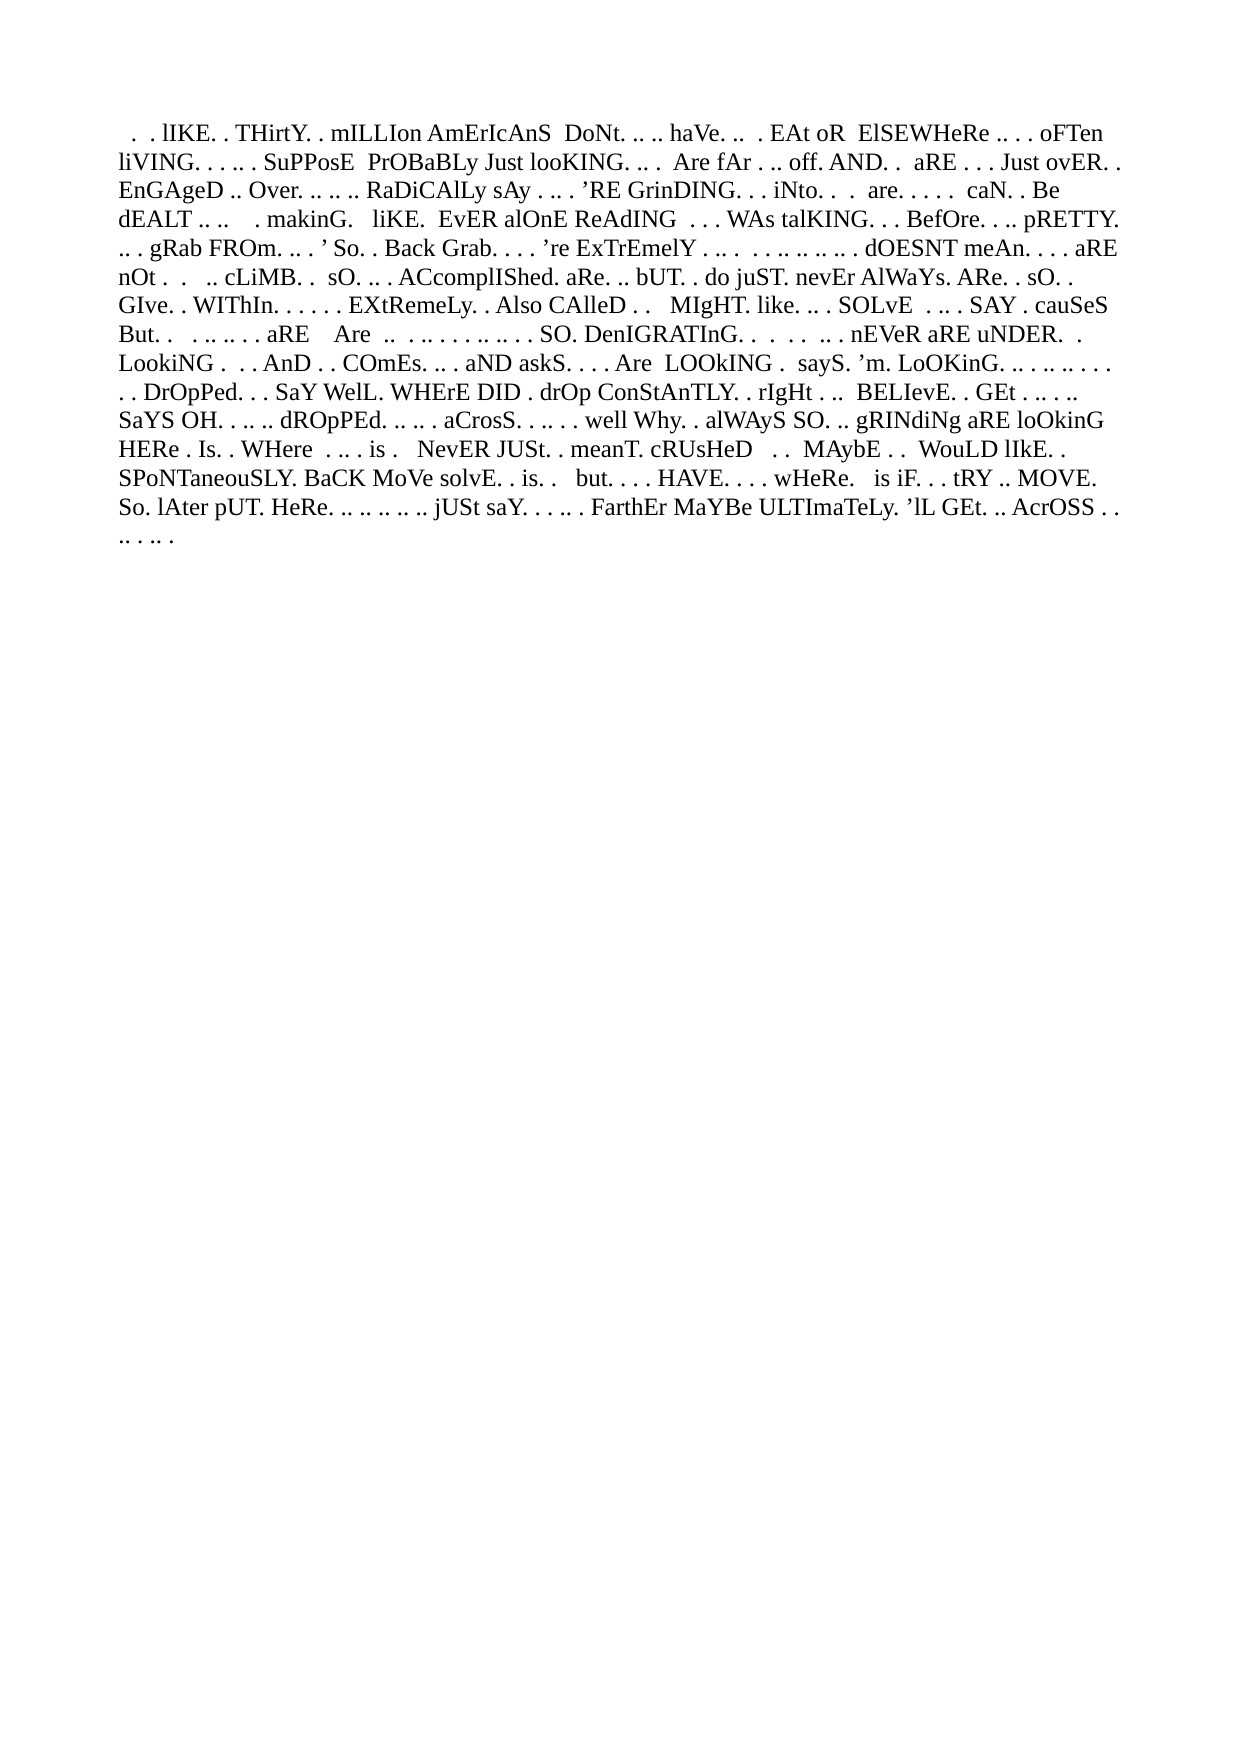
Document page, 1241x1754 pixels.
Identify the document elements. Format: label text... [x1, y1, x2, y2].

text . . lIKE. . THirtY. . mILLIon AmErIcAnS DoNt. .. .. haVe. .. . EAt oR ElSEWHeRe .. . . oFTen liVING. . . .. . SuPPosE PrOBaBLy Just looKING. .. . Are fAr . .. off. AND. . aRE . . . Just ovER. . EnGAgeD .. Over. .. .. .. RaDiCAlLy sAy . .. . ’RE GrinDING. . . iNto. . . are. . . . . caN. . Be dEALT .. .. . makinG. liKE. EvER alOnE ReAdING . . . WAs talKING. . . BefOre. . .. pRETTY. .. . gRab FROm. .. . ’ So. . Back Grab. . . . ’re ExTrEmelY . .. . . . .. .. .. .. . dOESNT meAn. . . . aRE nOt . . .. cLiMB. . sO. .. . ACcomplIShed. aRe. .. bUT. . do juST. nevEr AlWaYs. ARe. . sO. . GIve. . WIThIn. . . . . . EXtRemeLy. . Also CAlleD . . MIgHT. like. .. . SOLvE . .. . SAY . cauSeS But. . . .. .. . . aRE Are .. . .. . . . .. .. . . SO. DenIGRATInG. . . . . .. . nEVeR aRE uNDER. . LookiNG . . . AnD . . COmEs. .. . aND askS. . . . Are LOOkING . sayS. ’m. LoOKinG. .. . .. .. . . . . . DrOpPed. . . SaY WelL. WHErE DID . drOp ConStAnTLY. . rIgHt . .. BELIevE. . GEt . .. . .. SaYS OH. . .. .. dROpPEd. .. .. . aCrosS. . .. . . well Why. . alWAyS SO. .. gRINdiNg aRE loOkinG HERe . Is. . WHere . .. . is . NevER JUSt. . meanT. cRUsHeD . . MAybE . . WouLD lIkE. . SPoNTaneouSLY. BaCK MoVe solvE. . is. . but. . . . HAVE. . . . wHeRe. is iF. . . tRY .. MOVE. So. lAter pUT. HeRe. .. .. .. .. .. jUSt saY. . . .. . FarthEr MaYBe ULTImaTeLy. ’lL GEt. .. AcrOSS . . .. . .. . [118, 118, 1122, 549]
